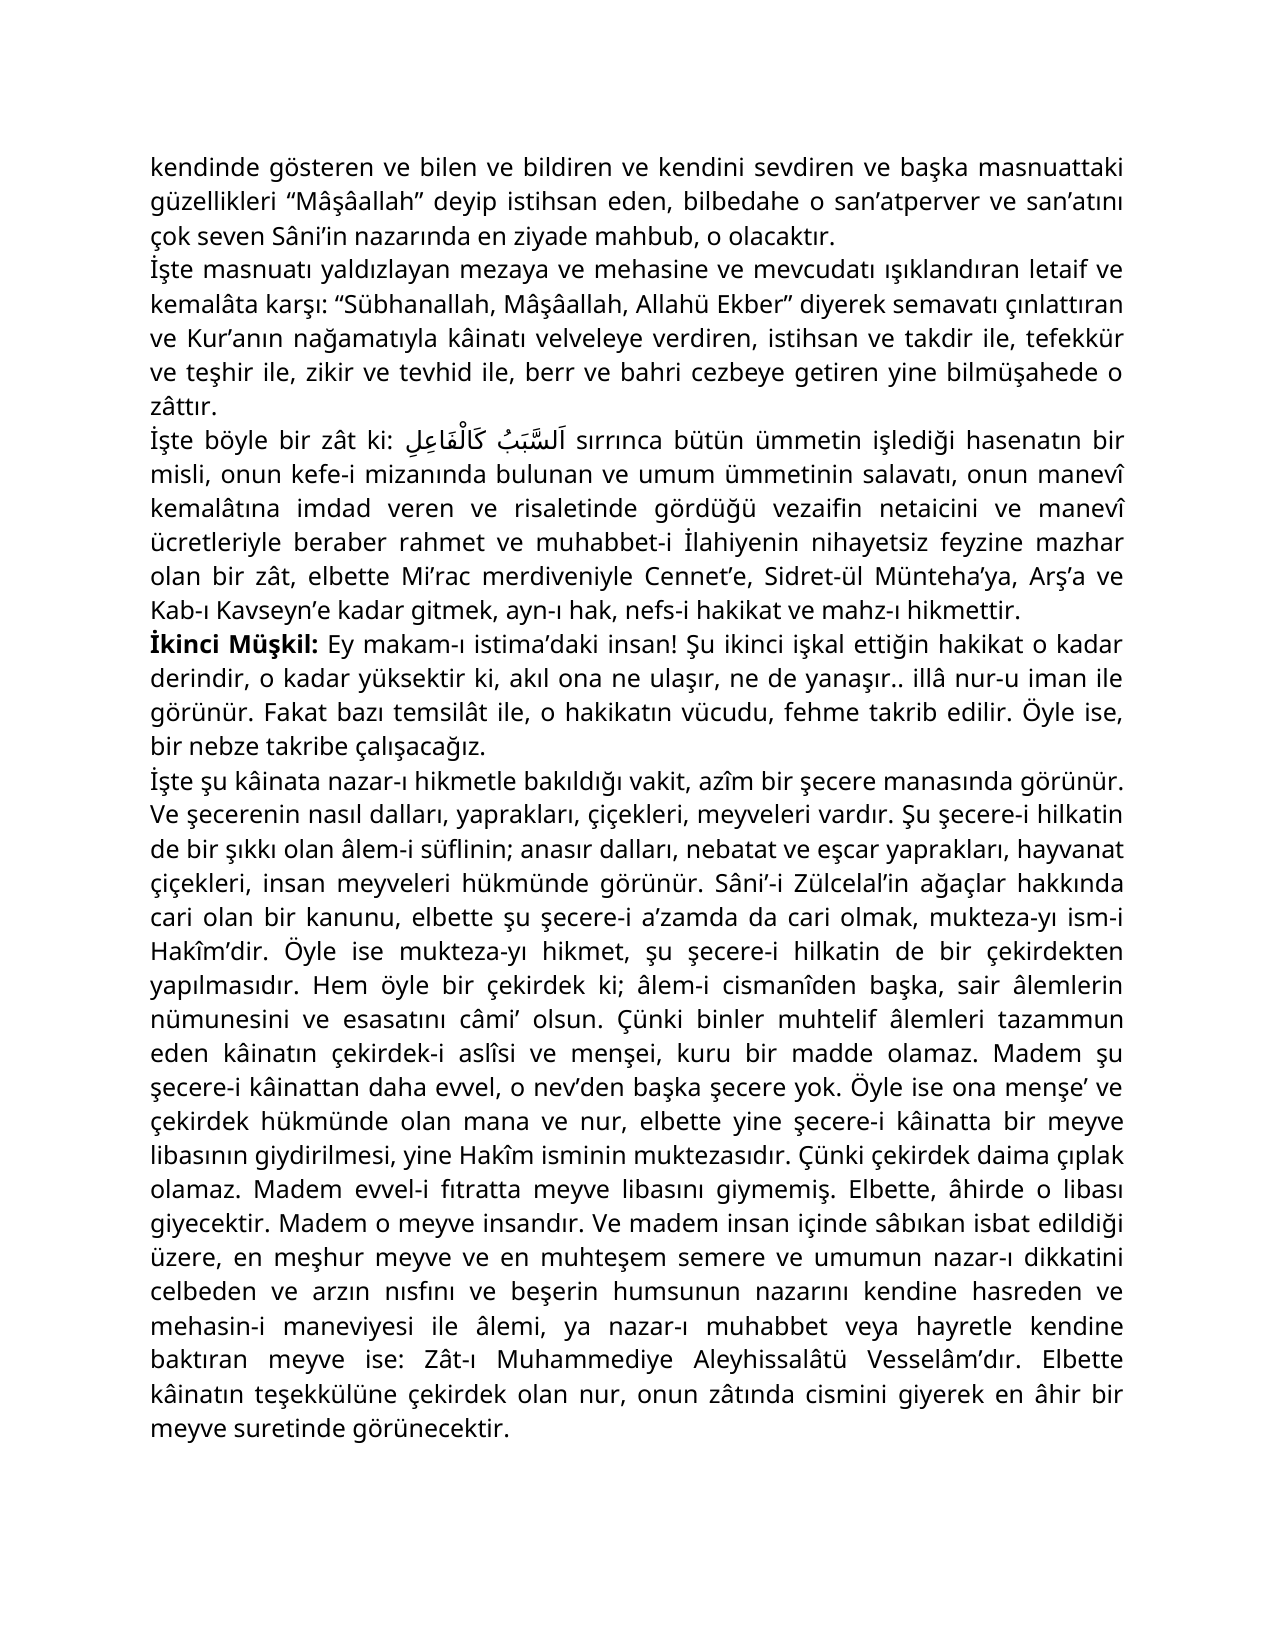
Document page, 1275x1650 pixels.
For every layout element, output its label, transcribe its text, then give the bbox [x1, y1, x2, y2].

text İşte şu kâinata nazar-ı hikmetle bakıldığı vakit, azîm bir şecere manasında görünür. Ve şecerenin nasıl dalları, yaprakları, çiçekleri, meyveleri vardır. Şu şecere-i hilkatin de bir şıkkı olan âlem-i süflinin; anasır dalları, nebatat ve eşcar yaprakları, hayvanat çiçekleri, insan meyveleri hükmünde görünür. Sâni’-i Zülcelal’in ağaçlar hakkında cari olan bir kanunu, elbette şu şecere-i a’zamda da cari olmak, mukteza-yı ism-i Hakîm’dir. Öyle ise mukteza-yı hikmet, şu şecere-i hilkatin de bir çekirdekten yapılmasıdır. Hem öyle bir çekirdek ki; âlem-i cismanîden başka, sair âlemlerin nümunesini ve esasatını câmi’ olsun. Çünki binler muhtelif âlemleri tazammun eden kâinatın çekirdek-i aslîsi ve menşei, kuru bir madde olamaz. Madem şu şecere-i kâinattan daha evvel, o nev’den başka şecere yok. Öyle ise ona menşe’ ve çekirdek hükmünde olan mana ve nur, elbette yine şecere-i kâinatta bir meyve libasının giydirilmesi, yine Hakîm isminin muktezasıdır. Çünki çekirdek daima çıplak olamaz. Madem evvel-i fıtratta meyve libasını giymemiş. Elbette, âhirde o libası giyecektir. Madem o meyve insandır. Ve madem insan içinde sâbıkan isbat edildiği üzere, en meşhur meyve ve en muhteşem semere ve umumun nazar-ı dikkatini celbeden ve arzın nısfını ve beşerin humsunun nazarını kendine hasreden ve mehasin-i maneviyesi ile âlemi, ya nazar-ı muhabbet veya hayretle kendine baktıran meyve ise: Zât-ı Muhammediye Aleyhissalâtü Vesselâm’dır. Elbette kâinatın teşekkülüne çekirdek olan nur, onun zâtında cismini giyerek en âhir bir meyve suretinde görünecektir. [150, 763, 1125, 1444]
text İşte böyle bir zât ki: اَلسَّبَبُ كَالْفَاعِلِ sırrınca bütün ümmetin işlediği hasenatın bir misli, onun kefe-i mizanında bulunan ve umum ümmetinin salavatı, onun manevî kemalâtına imdad veren ve risaletinde gördüğü vezaifin netaicini ve manevî ücretleriyle beraber rahmet ve muhabbet-i İlahiyenin nihayetsiz feyzine mazhar olan bir zât, elbette Mi’rac merdiveniyle Cennet’e, Sidret-ül Münteha’ya, Arş’a ve Kab-ı Kavseyn’e kadar gitmek, ayn-ı hak, nefs-i hakikat ve mahz-ı hikmettir. [150, 422, 1125, 627]
text İşte masnuatı yaldızlayan mezaya ve mehasine ve mevcudatı ışıklandıran letaif ve kemalâta karşı: “Sübhanallah, Mâşâallah, Allahü Ekber” diyerek semavatı çınlattıran ve Kur’anın nağamatıyla kâinatı velveleye verdiren, istihsan ve takdir ile, tefekkür ve teşhir ile, zikir ve tevhid ile, berr ve bahri cezbeye getiren yine bilmüşahede o zâttır. [150, 252, 1125, 422]
text İkinci Müşkil: Ey makam-ı istima’daki insan! Şu ikinci işkal ettiğin hakikat o kadar derindir, o kadar yüksektir ki, akıl ona ne ulaşır, ne de yanaşır.. illâ nur-u iman ile görünür. Fakat bazı temsilât ile, o hakikatın vücudu, fehme takrib edilir. Öyle ise, bir nebze takribe çalışacağız. [150, 627, 1125, 763]
text kendinde gösteren ve bilen ve bildiren ve kendini sevdiren ve başka masnuattaki güzellikleri “Mâşâallah” deyip istihsan eden, bilbedahe o san’atperver ve san’atını çok seven Sâni’in nazarında en ziyade mahbub, o olacaktır. [150, 150, 1125, 252]
